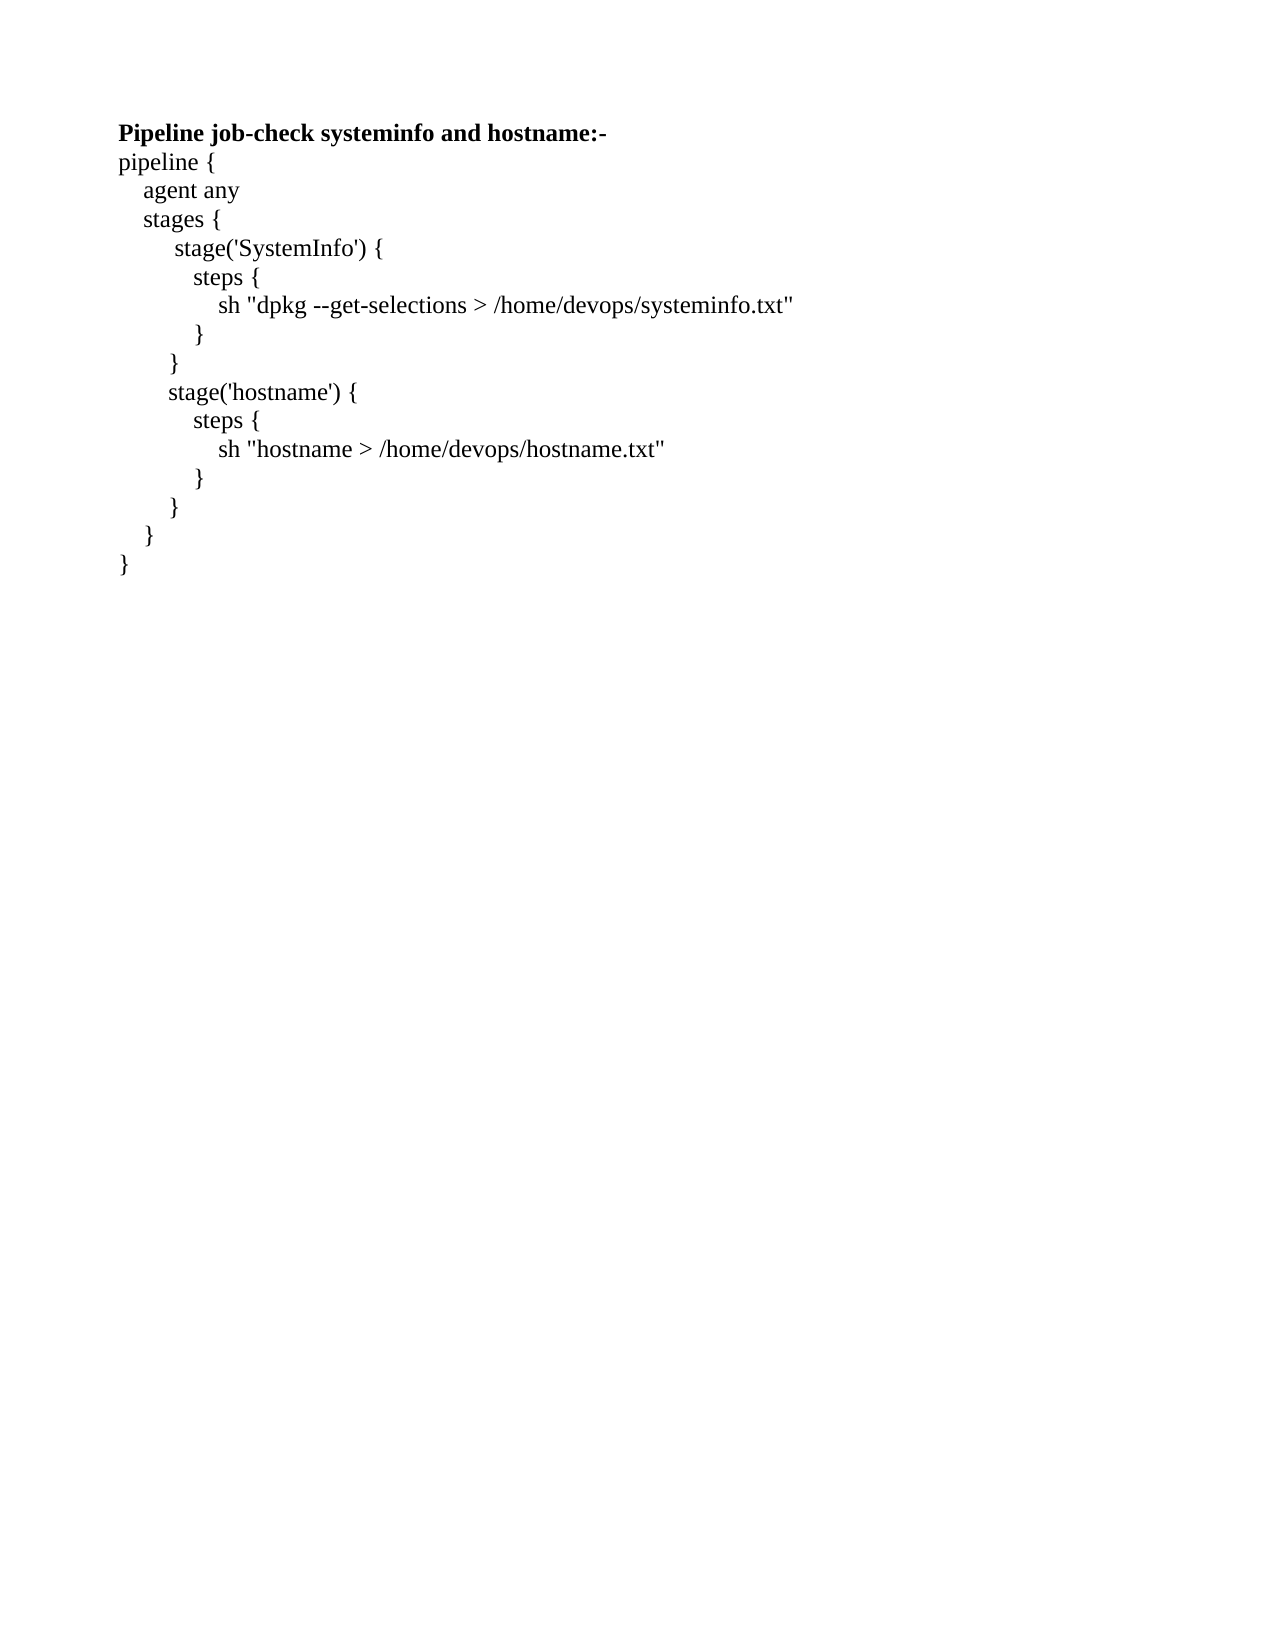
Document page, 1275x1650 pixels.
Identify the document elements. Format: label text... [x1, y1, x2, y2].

text agent any [118, 176, 1157, 204]
text sh "hostname > /home/devops/hostname.txt" [118, 434, 1157, 463]
text } [118, 549, 1157, 578]
text } [118, 463, 1157, 492]
text Pipeline job-check systeminfo and hostname:- [118, 118, 1157, 147]
text steps { [118, 262, 1157, 291]
text stage('hostname') { [118, 377, 1157, 406]
text } [118, 348, 1157, 377]
text stages { [118, 204, 1157, 233]
text stage('SystemInfo') { [118, 233, 1157, 262]
text } [118, 492, 1157, 521]
text pipeline { [118, 147, 1157, 176]
text steps { [118, 406, 1157, 434]
text sh "dpkg --get-selections > /home/devops/systeminfo.txt" [118, 291, 1157, 319]
text } [118, 319, 1157, 348]
text } [118, 521, 1157, 549]
